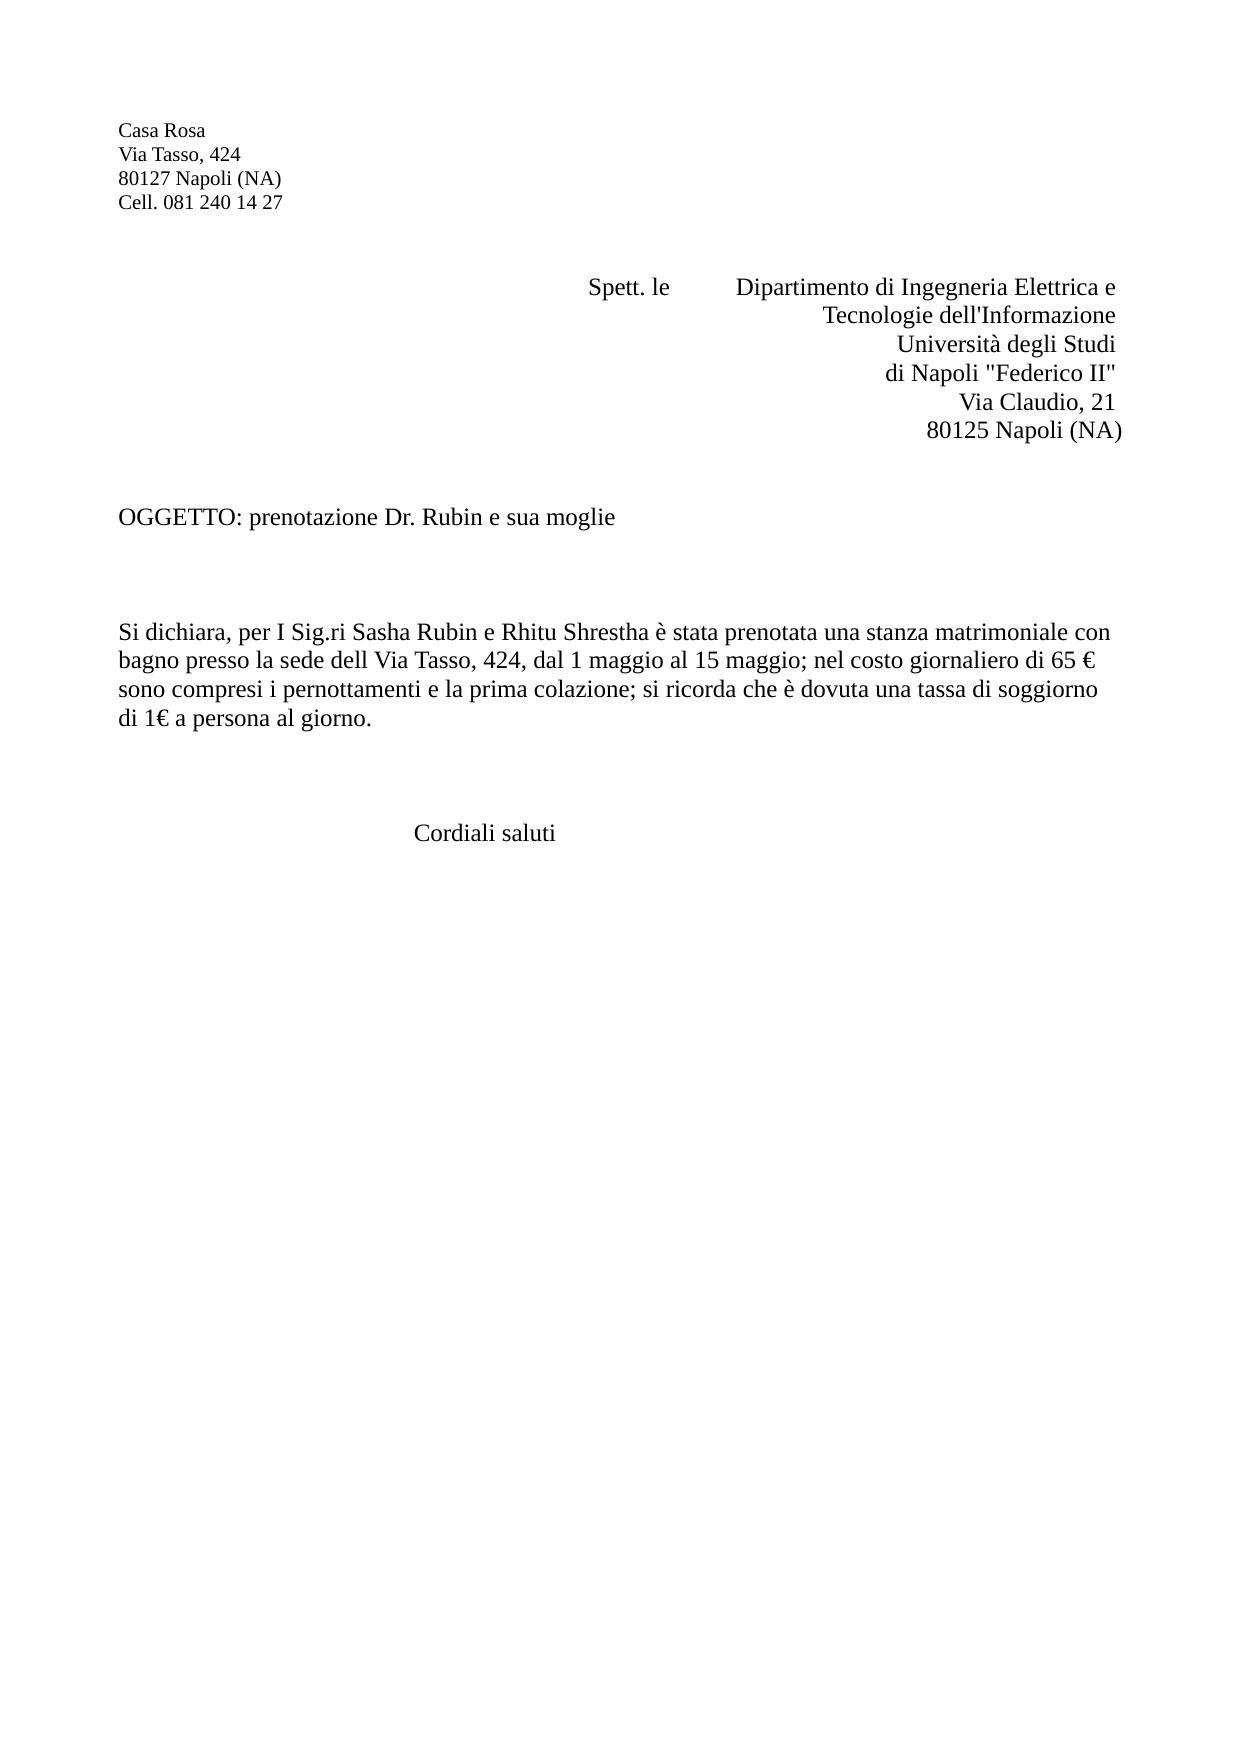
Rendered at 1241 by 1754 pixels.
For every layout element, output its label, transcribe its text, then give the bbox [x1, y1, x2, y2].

text Casa Rosa Via Tasso, 424 [118, 118, 1122, 166]
text Tecnologie dell'Informazione Università degli Studi [118, 301, 1122, 358]
text OGGETTO: prenotazione Dr. Rubin e sua moglie [118, 502, 1122, 531]
text Si dichiara, per I Sig.ri Sasha Rubin e Rhitu Shrestha è stata prenotata una stanza matrimoniale con bagno presso la sede dell Via Tasso, 424, dal 1 maggio al 15 maggio; nel costo giornaliero di 65 € sono compresi i pernottamenti e la prima colazione; si ricorda che è dovuta una tassa di soggiorno di 1€ a persona al giorno. [118, 617, 1122, 732]
text Cordiali saluti [118, 818, 1122, 847]
text Spett. le Dipartimento di Ingegneria Elettrica e [118, 272, 1122, 301]
text 80127 Napoli (NA) Cell. 081 240 14 27 [118, 166, 1122, 214]
text di Napoli "Federico II" Via Claudio, 21 80125 Napoli (NA) [118, 358, 1122, 444]
